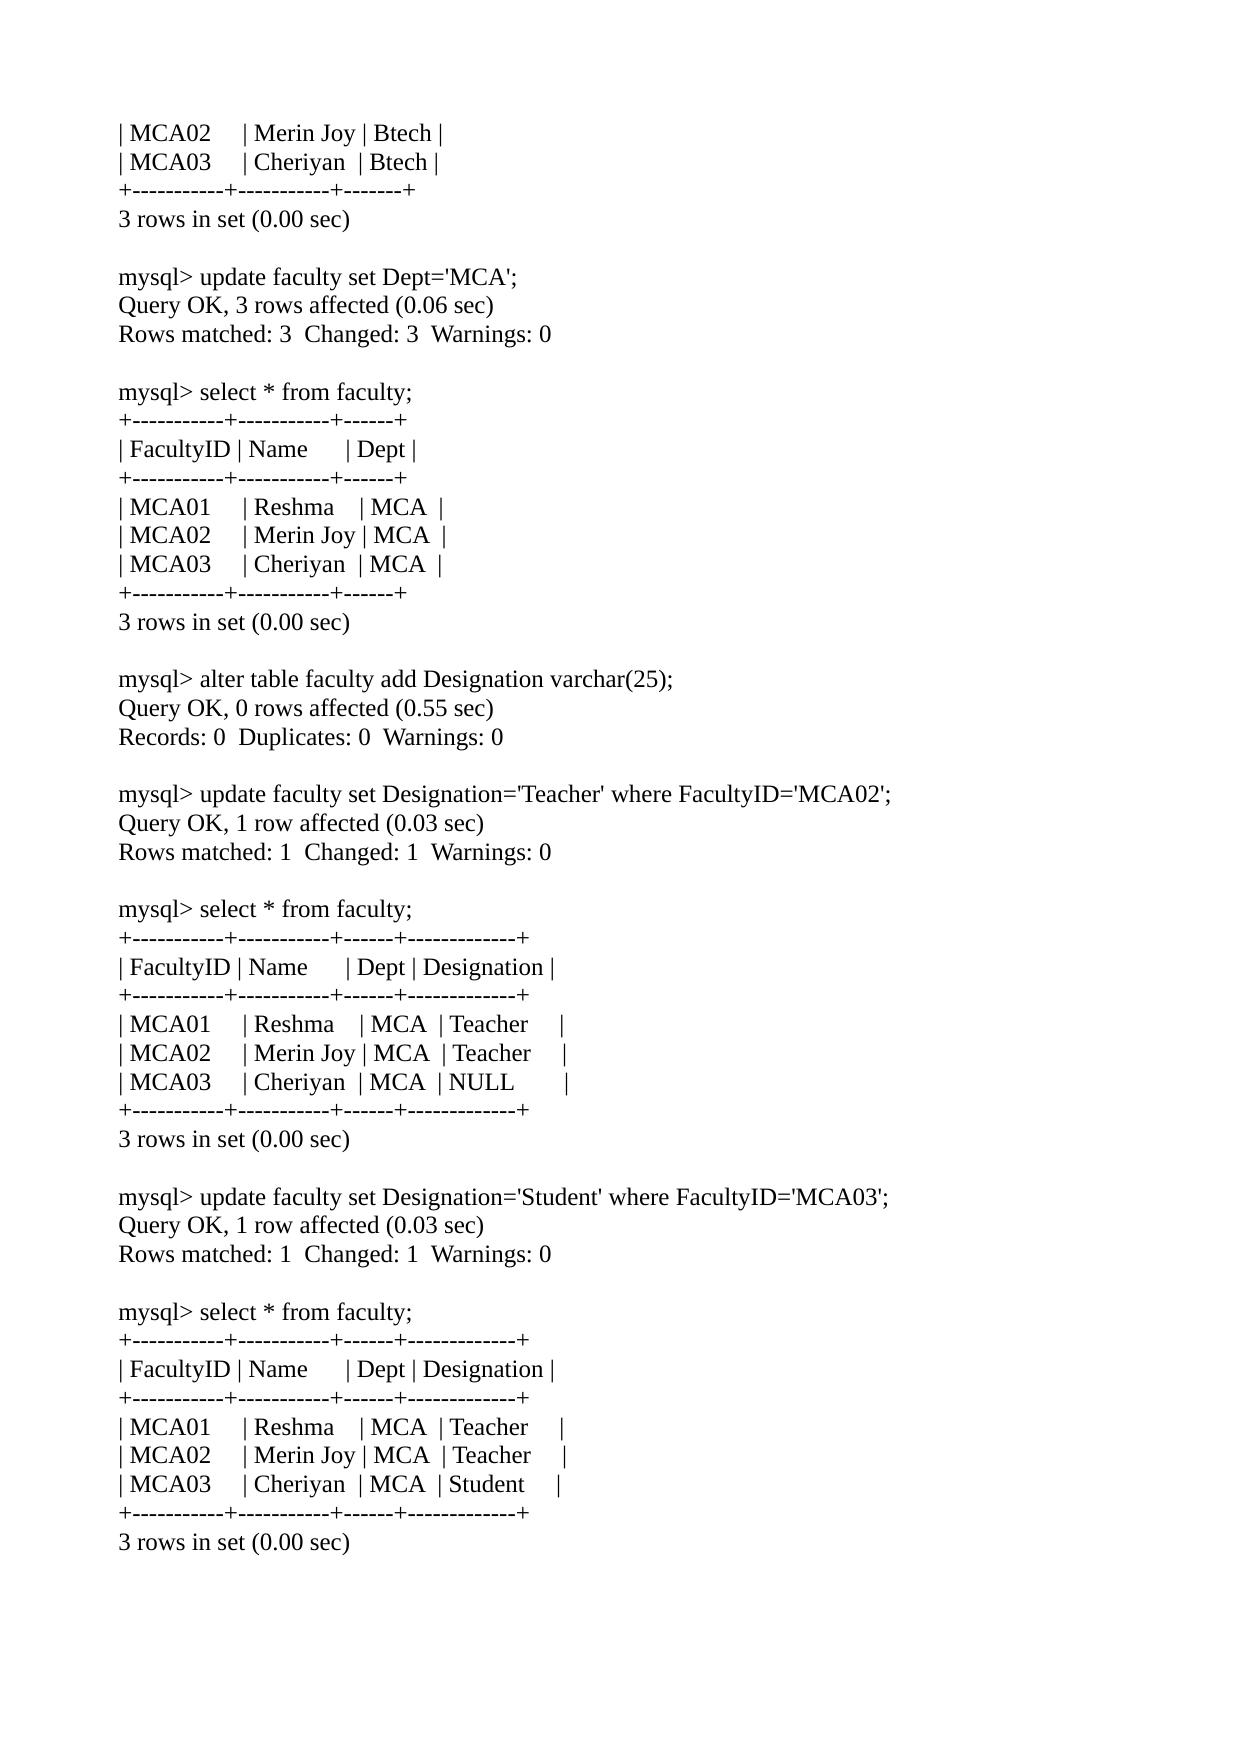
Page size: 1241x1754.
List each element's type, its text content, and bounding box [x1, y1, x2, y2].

text | MCA01 | Reshma | MCA | [118, 492, 1122, 521]
text Query OK, 0 rows affected (0.55 sec) [118, 693, 1122, 722]
text | MCA02 | Merin Joy | MCA | Teacher | [118, 1038, 1122, 1067]
text | MCA03 | Cheriyan | MCA | NULL | [118, 1067, 1122, 1096]
text +-----------+-----------+-------+ [118, 176, 1122, 204]
text +-----------+-----------+------+ [118, 578, 1122, 607]
text | MCA01 | Reshma | MCA | Teacher | [118, 1009, 1122, 1038]
text mysql> update faculty set Designation='Student' where FacultyID='MCA03'; [118, 1182, 1122, 1211]
text | MCA03 | Cheriyan | Btech | [118, 147, 1122, 176]
text | FacultyID | Name | Dept | Designation | [118, 952, 1122, 981]
text mysql> alter table faculty add Designation varchar(25); [118, 664, 1122, 693]
text Rows matched: 3 Changed: 3 Warnings: 0 [118, 319, 1122, 348]
text mysql> select * from faculty; [118, 894, 1122, 923]
text +-----------+-----------+------+-------------+ [118, 1326, 1122, 1354]
text | MCA02 | Merin Joy | Btech | [118, 118, 1122, 147]
text | MCA03 | Cheriyan | MCA | [118, 549, 1122, 578]
text | MCA02 | Merin Joy | MCA | Teacher | [118, 1441, 1122, 1469]
text +-----------+-----------+------+-------------+ [118, 923, 1122, 952]
text Rows matched: 1 Changed: 1 Warnings: 0 [118, 837, 1122, 866]
text 3 rows in set (0.00 sec) [118, 1124, 1122, 1153]
text | FacultyID | Name | Dept | [118, 434, 1122, 463]
text 3 rows in set (0.00 sec) [118, 1527, 1122, 1556]
text | MCA02 | Merin Joy | MCA | [118, 521, 1122, 549]
text mysql> select * from faculty; [118, 377, 1122, 406]
text mysql> select * from faculty; [118, 1297, 1122, 1326]
text | FacultyID | Name | Dept | Designation | [118, 1354, 1122, 1383]
text +-----------+-----------+------+ [118, 463, 1122, 492]
text Records: 0 Duplicates: 0 Warnings: 0 [118, 722, 1122, 751]
text | MCA01 | Reshma | MCA | Teacher | [118, 1412, 1122, 1441]
text Query OK, 1 row affected (0.03 sec) [118, 808, 1122, 837]
text Query OK, 3 rows affected (0.06 sec) [118, 291, 1122, 319]
text mysql> update faculty set Designation='Teacher' where FacultyID='MCA02'; [118, 779, 1122, 808]
text Rows matched: 1 Changed: 1 Warnings: 0 [118, 1239, 1122, 1268]
text +-----------+-----------+------+-------------+ [118, 1498, 1122, 1527]
text +-----------+-----------+------+ [118, 406, 1122, 434]
text +-----------+-----------+------+-------------+ [118, 1096, 1122, 1124]
text | MCA03 | Cheriyan | MCA | Student | [118, 1469, 1122, 1498]
text 3 rows in set (0.00 sec) [118, 607, 1122, 636]
text mysql> update faculty set Dept='MCA'; [118, 262, 1122, 291]
text 3 rows in set (0.00 sec) [118, 204, 1122, 233]
text Query OK, 1 row affected (0.03 sec) [118, 1211, 1122, 1239]
text +-----------+-----------+------+-------------+ [118, 1383, 1122, 1412]
text +-----------+-----------+------+-------------+ [118, 981, 1122, 1009]
